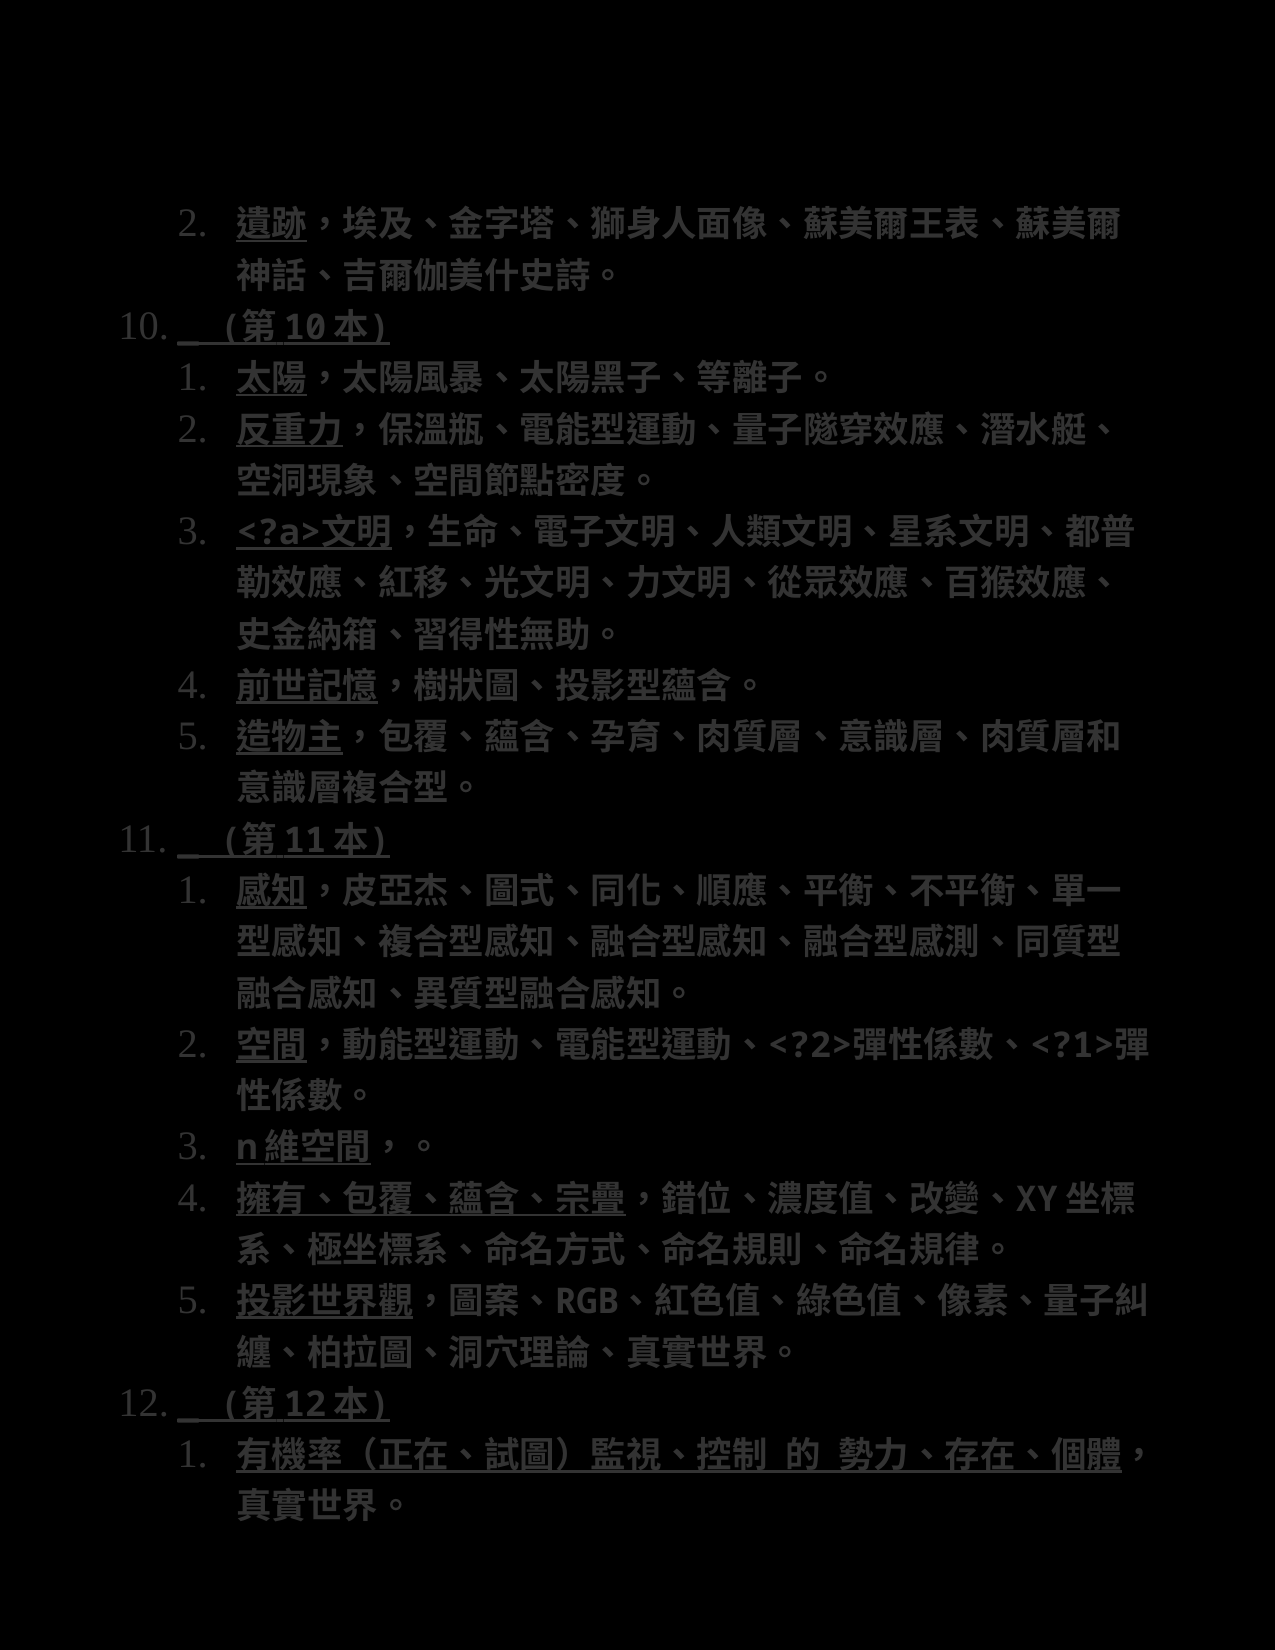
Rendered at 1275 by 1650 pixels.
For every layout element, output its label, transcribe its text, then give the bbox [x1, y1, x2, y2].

list 前世記憶，樹狀圖、投影型蘊含。 [177, 657, 1157, 708]
list _ (第11本) [118, 811, 1157, 862]
list 感知，皮亞杰、圖式、同化、順應、平衡、不平衡、單一型感知、複合型感知、融合型感知、融合型感測、同質型融合感知、異質型融合感知。 [177, 862, 1157, 1016]
list 擁有、包覆、蘊含、宗疊，錯位、濃度值、改變、XY坐標系、極坐標系、命名方式、命名規則、命名規律。 [177, 1170, 1157, 1273]
list <?a>文明，生命、電子文明、人類文明、星系文明、都普勒效應、紅移、光文明、力文明、從眾效應、百猴效應、史金納箱、習得性無助。 [177, 503, 1157, 657]
list 有機率（正在、試圖）監視、控制 的 勢力、存在、個體，真實世界。 [177, 1427, 1157, 1529]
list 空間，動能型運動、電能型運動、<?2>彈性係數、<?1>彈性係數。 [177, 1016, 1157, 1119]
list 太陽，太陽風暴、太陽黑子、等離子。 [177, 350, 1157, 401]
list _ (第12本) [118, 1375, 1157, 1427]
list 造物主，包覆、蘊含、孕育、肉質層、意識層、肉質層和意識層複合型。 [177, 708, 1157, 811]
list 投影世界觀，圖案、RGB、紅色值、綠色值、像素、量子糾纏、柏拉圖、洞穴理論、真實世界。 [177, 1273, 1157, 1375]
list _ (第10本) [118, 298, 1157, 350]
list 遺跡，埃及、金字塔、獅身人面像、蘇美爾王表、蘇美爾神話、吉爾伽美什史詩。 [177, 196, 1157, 298]
list 反重力，保溫瓶、電能型運動、量子隧穿效應、潛水艇、空洞現象、空間節點密度。 [177, 401, 1157, 503]
list n維空間，。 [177, 1119, 1157, 1170]
